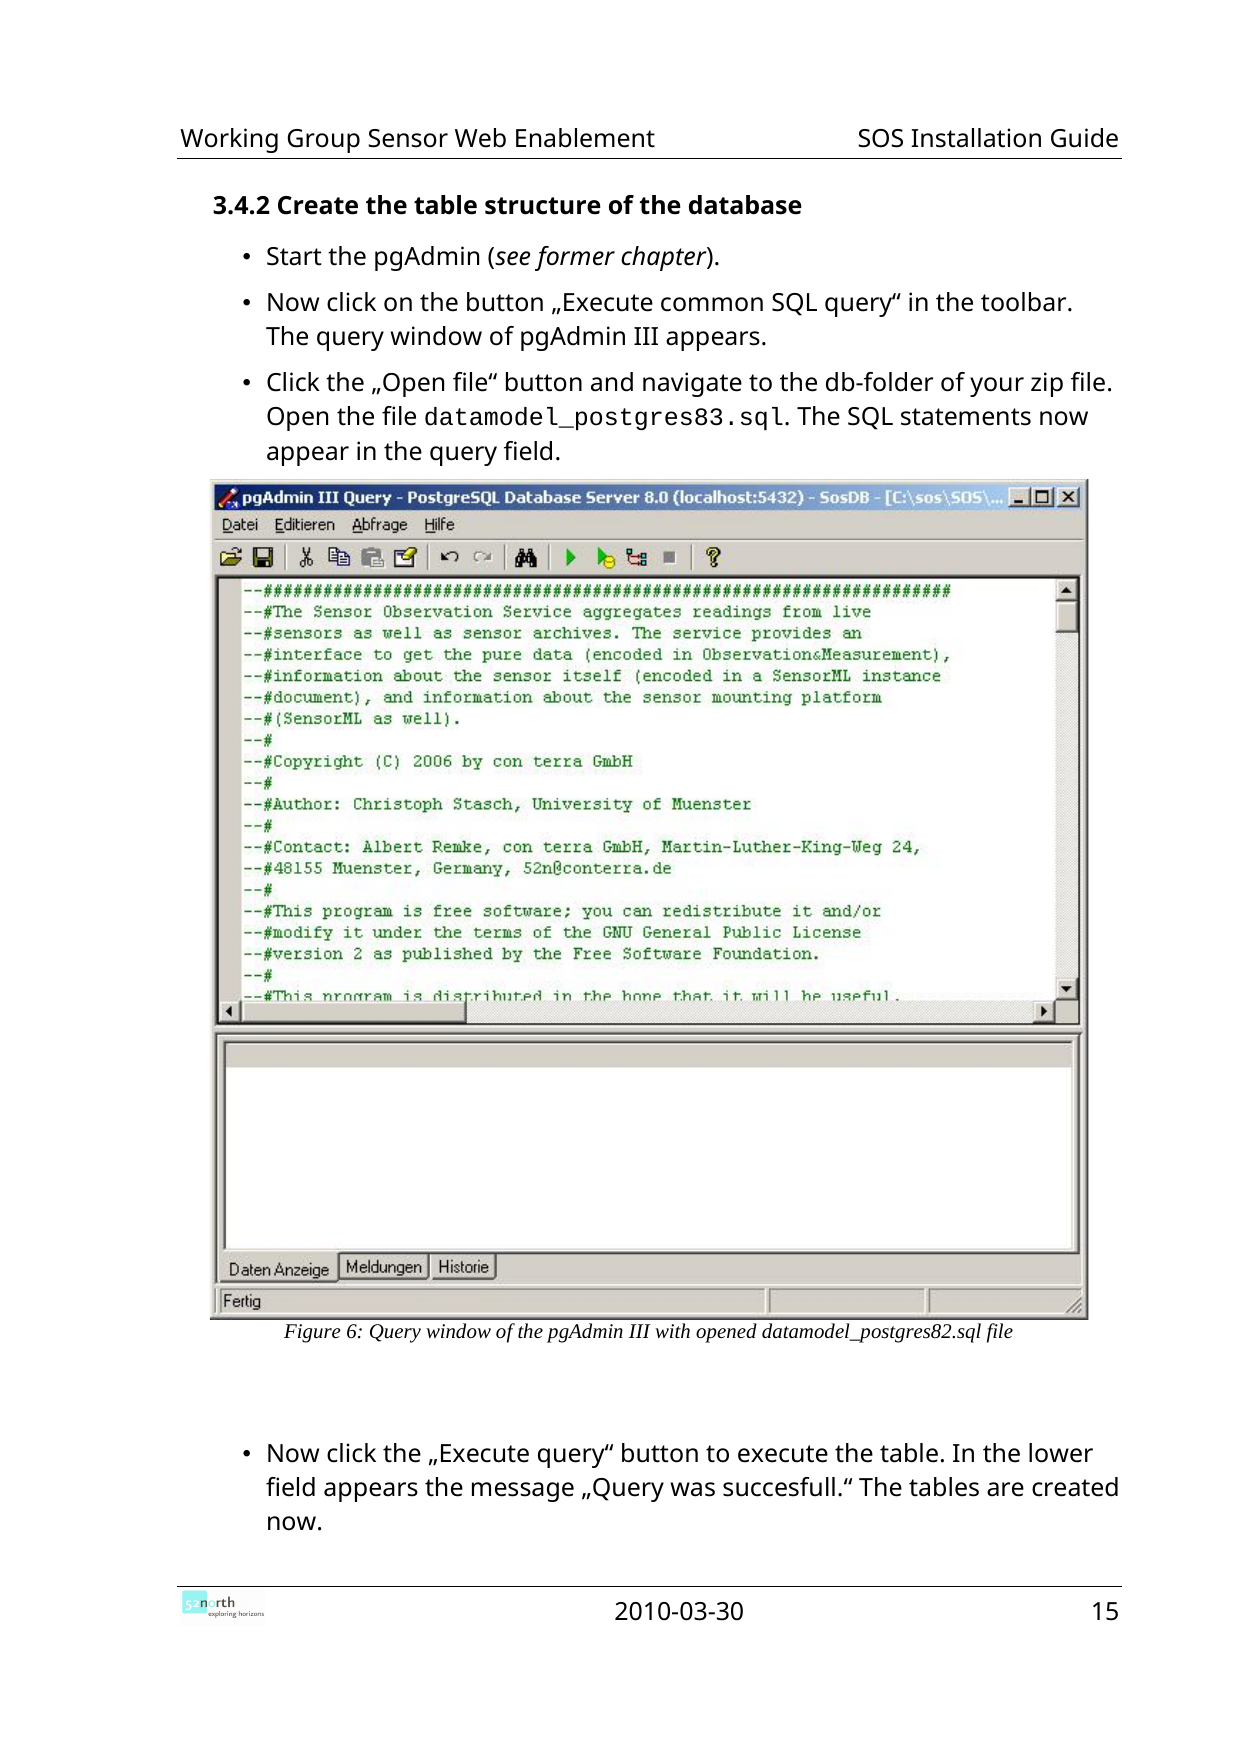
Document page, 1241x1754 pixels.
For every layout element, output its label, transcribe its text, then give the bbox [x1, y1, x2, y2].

list Now click on the button „Execute common SQL query“ in the toolbar. The query window of pgAdmin III appears. [242, 285, 1122, 353]
picture [180, 1588, 266, 1626]
list Now click the „Execute query“ button to execute the table. In the lower field appears the message „Query was succesfull.“ The tables are created now. [242, 1436, 1122, 1537]
text Figure 6: Query window of the pgAdmin III with opened datamodel_postgres82.sql file [210, 1320, 1089, 1343]
picture [209, 479, 1090, 1320]
list Start the pgAdmin (see former chapter). [242, 238, 1122, 272]
subtitle Create the table structure of the database [213, 187, 1122, 221]
list Click the „Open file“ button and navigate to the db-folder of your zip file. Open the file datamodel_postgres83.sql. The SQL statements now appear in the query field. [242, 365, 1122, 467]
